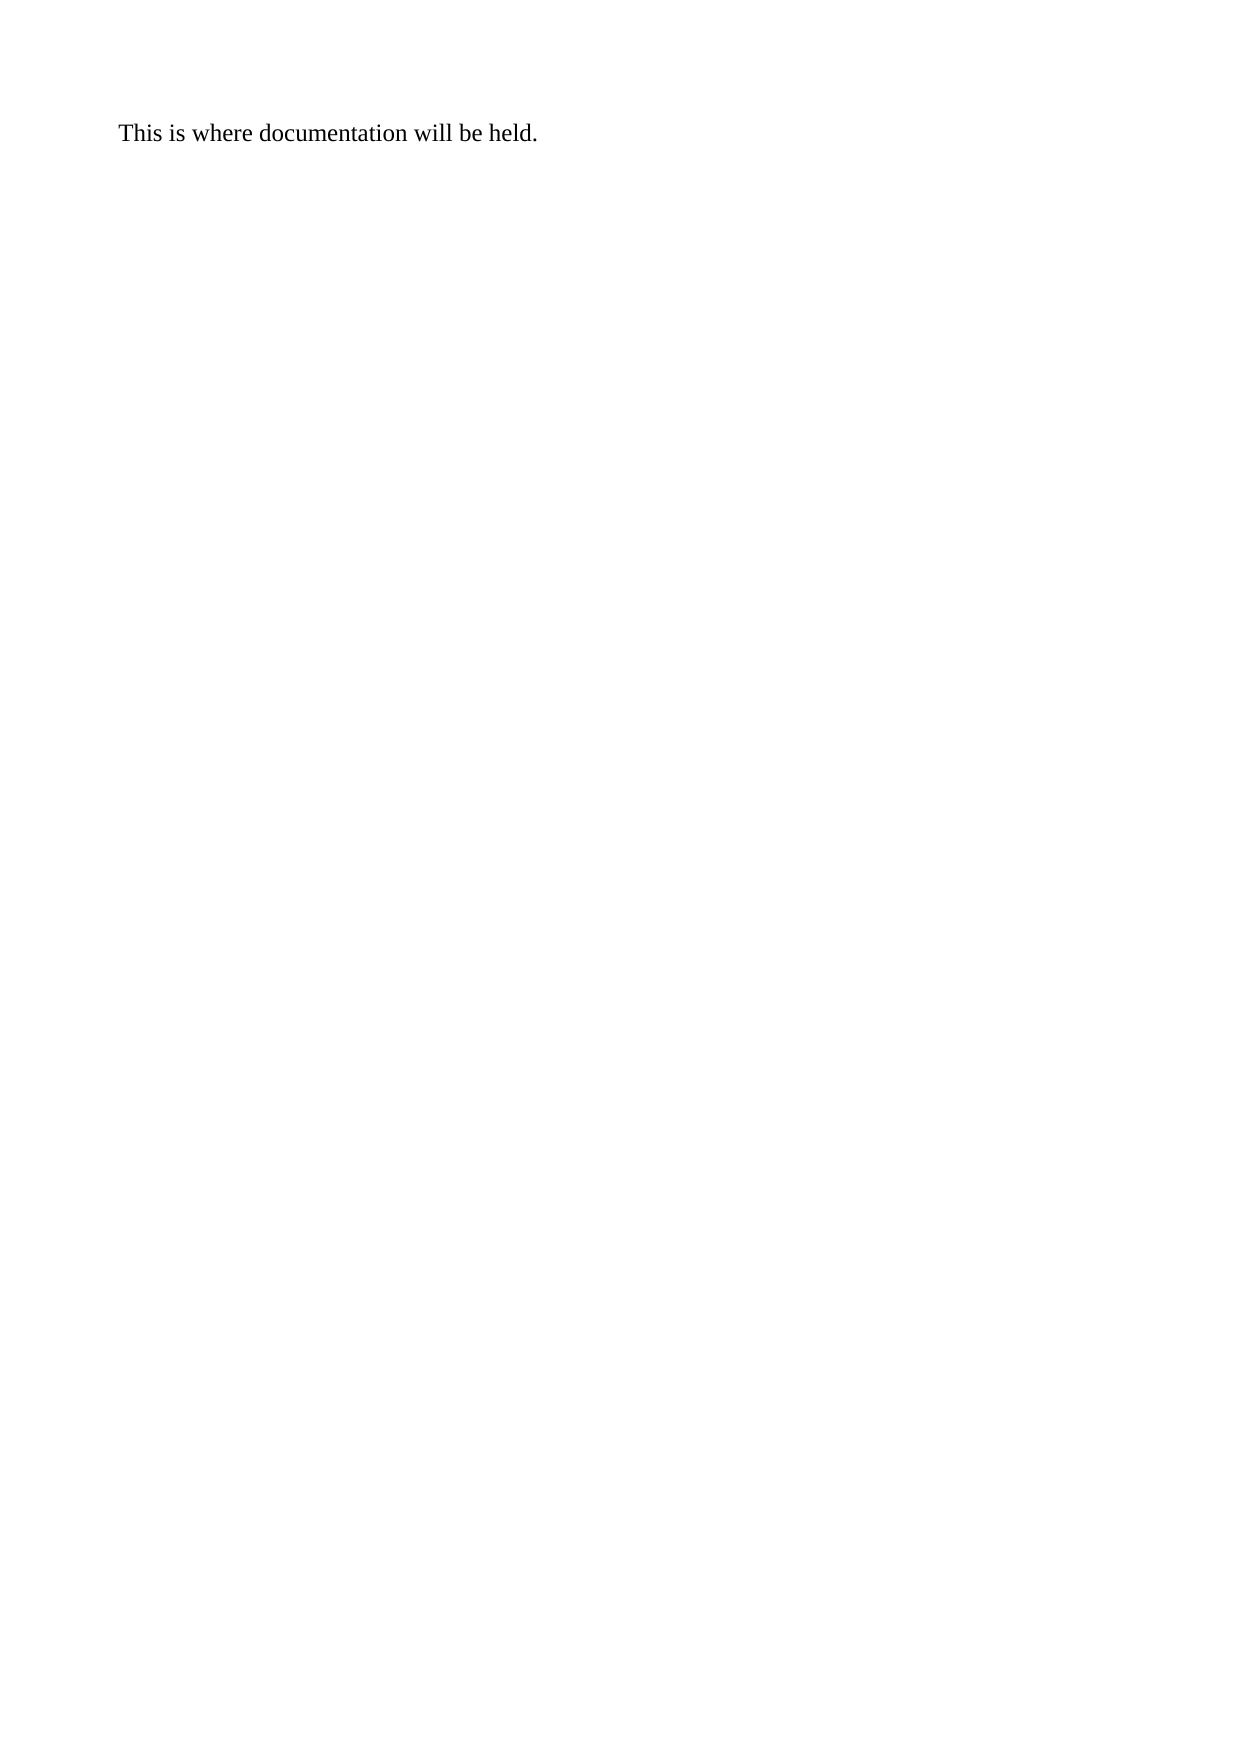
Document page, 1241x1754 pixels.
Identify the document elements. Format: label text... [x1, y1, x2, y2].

text This is where documentation will be held. [118, 118, 1122, 147]
